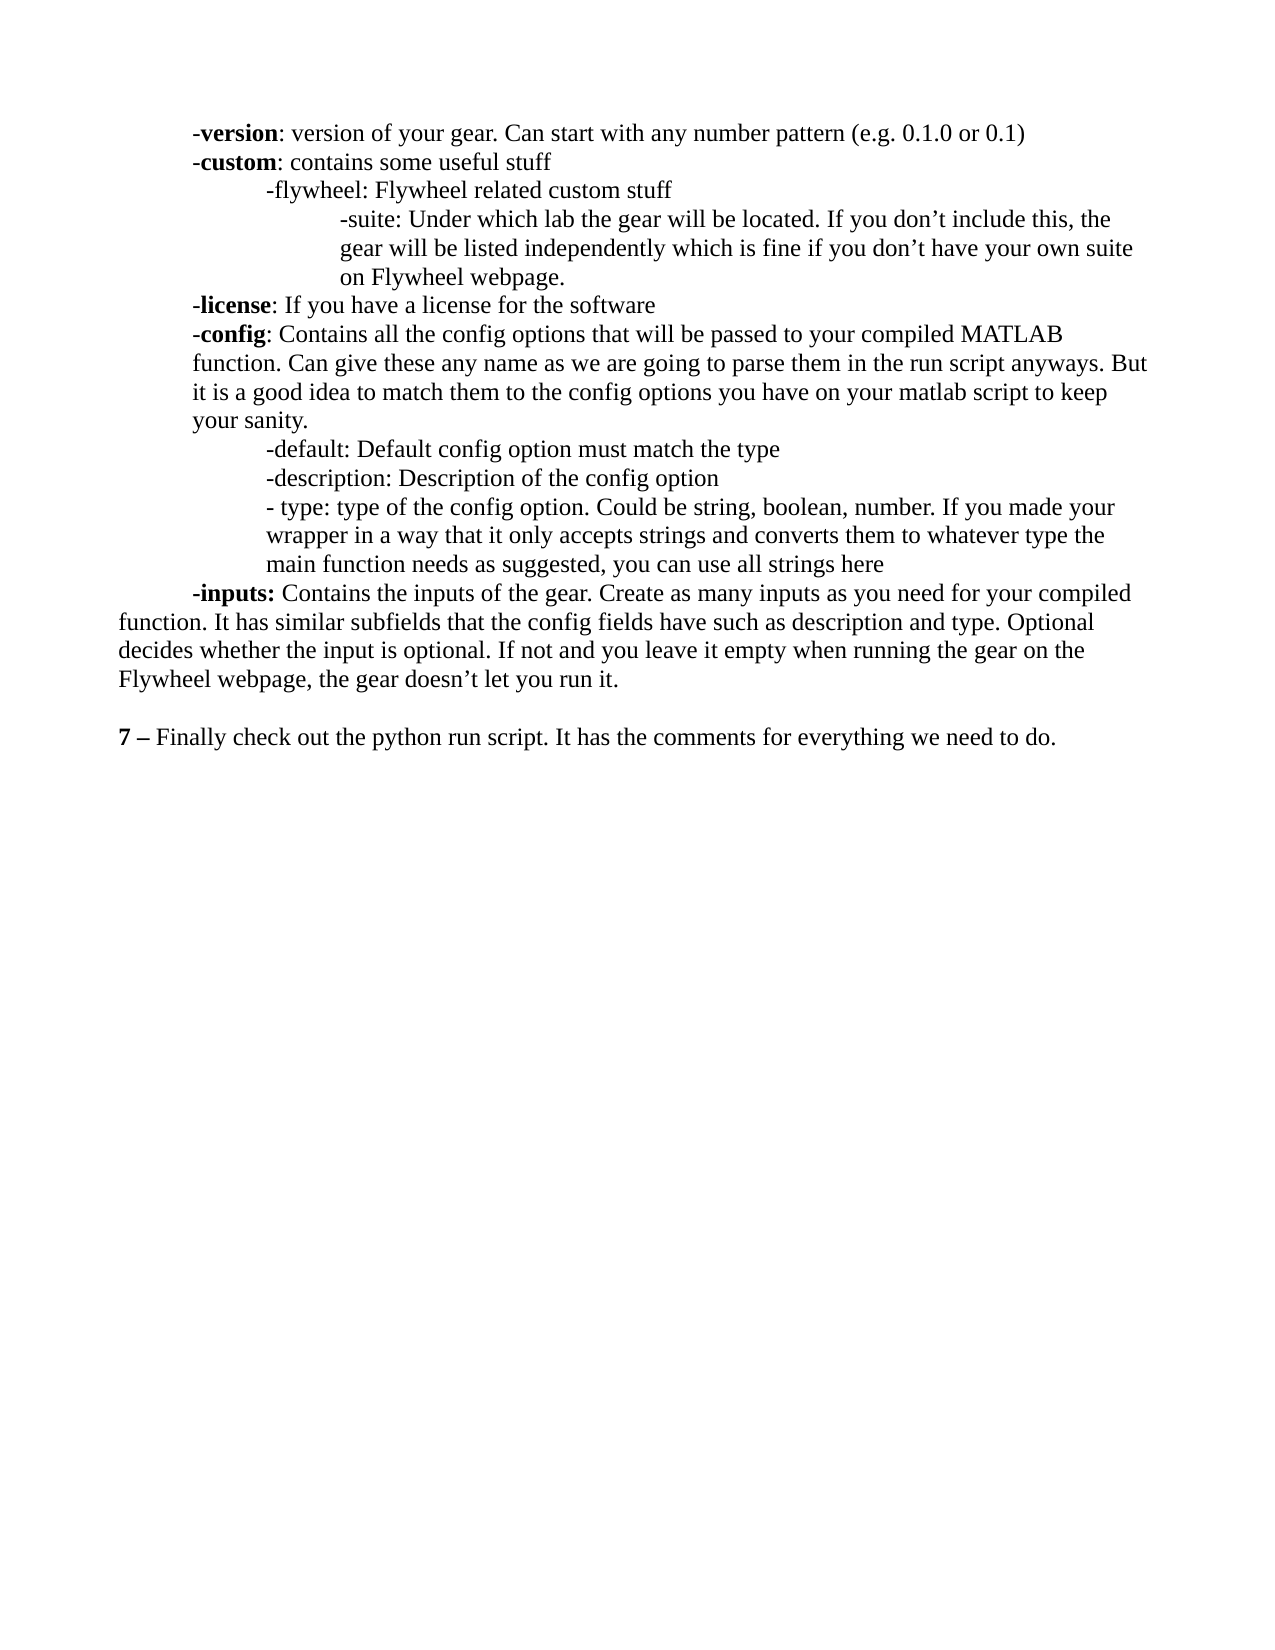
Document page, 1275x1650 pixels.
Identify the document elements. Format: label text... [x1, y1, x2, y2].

text -description: Description of the config option [118, 463, 1157, 492]
text -license: If you have a license for the software [118, 291, 1157, 319]
text -inputs: Contains the inputs of the gear. Create as many inputs as you need for your compiled function. It has similar subfields that the config fields have such as description and type. Optional decides whether the input is optional. If not and you leave it empty when running the gear on the Flywheel webpage, the gear doesn’t let you run it. [118, 578, 1157, 693]
text -flywheel: Flywheel related custom stuff [192, 176, 1157, 204]
text 7 – Finally check out the python run script. It has the comments for everything we need to do. [118, 722, 1157, 751]
text -config: Contains all the config options that will be passed to your compiled MATLAB function. Can give these any name as we are going to parse them in the run script anyways. But it is a good idea to match them to the config options you have on your matlab script to keep your sanity. [192, 319, 1157, 434]
text - type: type of the config option. Could be string, boolean, number. If you made your wrapper in a way that it only accepts strings and converts them to whatever type the main function needs as suggested, you can use all strings here [266, 492, 1157, 578]
text -custom: contains some useful stuff [192, 147, 1157, 176]
text -suite: Under which lab the gear will be located. If you don’t include this, the gear will be listed independently which is fine if you don’t have your own suite on Flywheel webpage. [339, 204, 1157, 291]
text -default: Default config option must match the type [118, 434, 1157, 463]
text -version: version of your gear. Can start with any number pattern (e.g. 0.1.0 or 0.1) [192, 118, 1157, 147]
